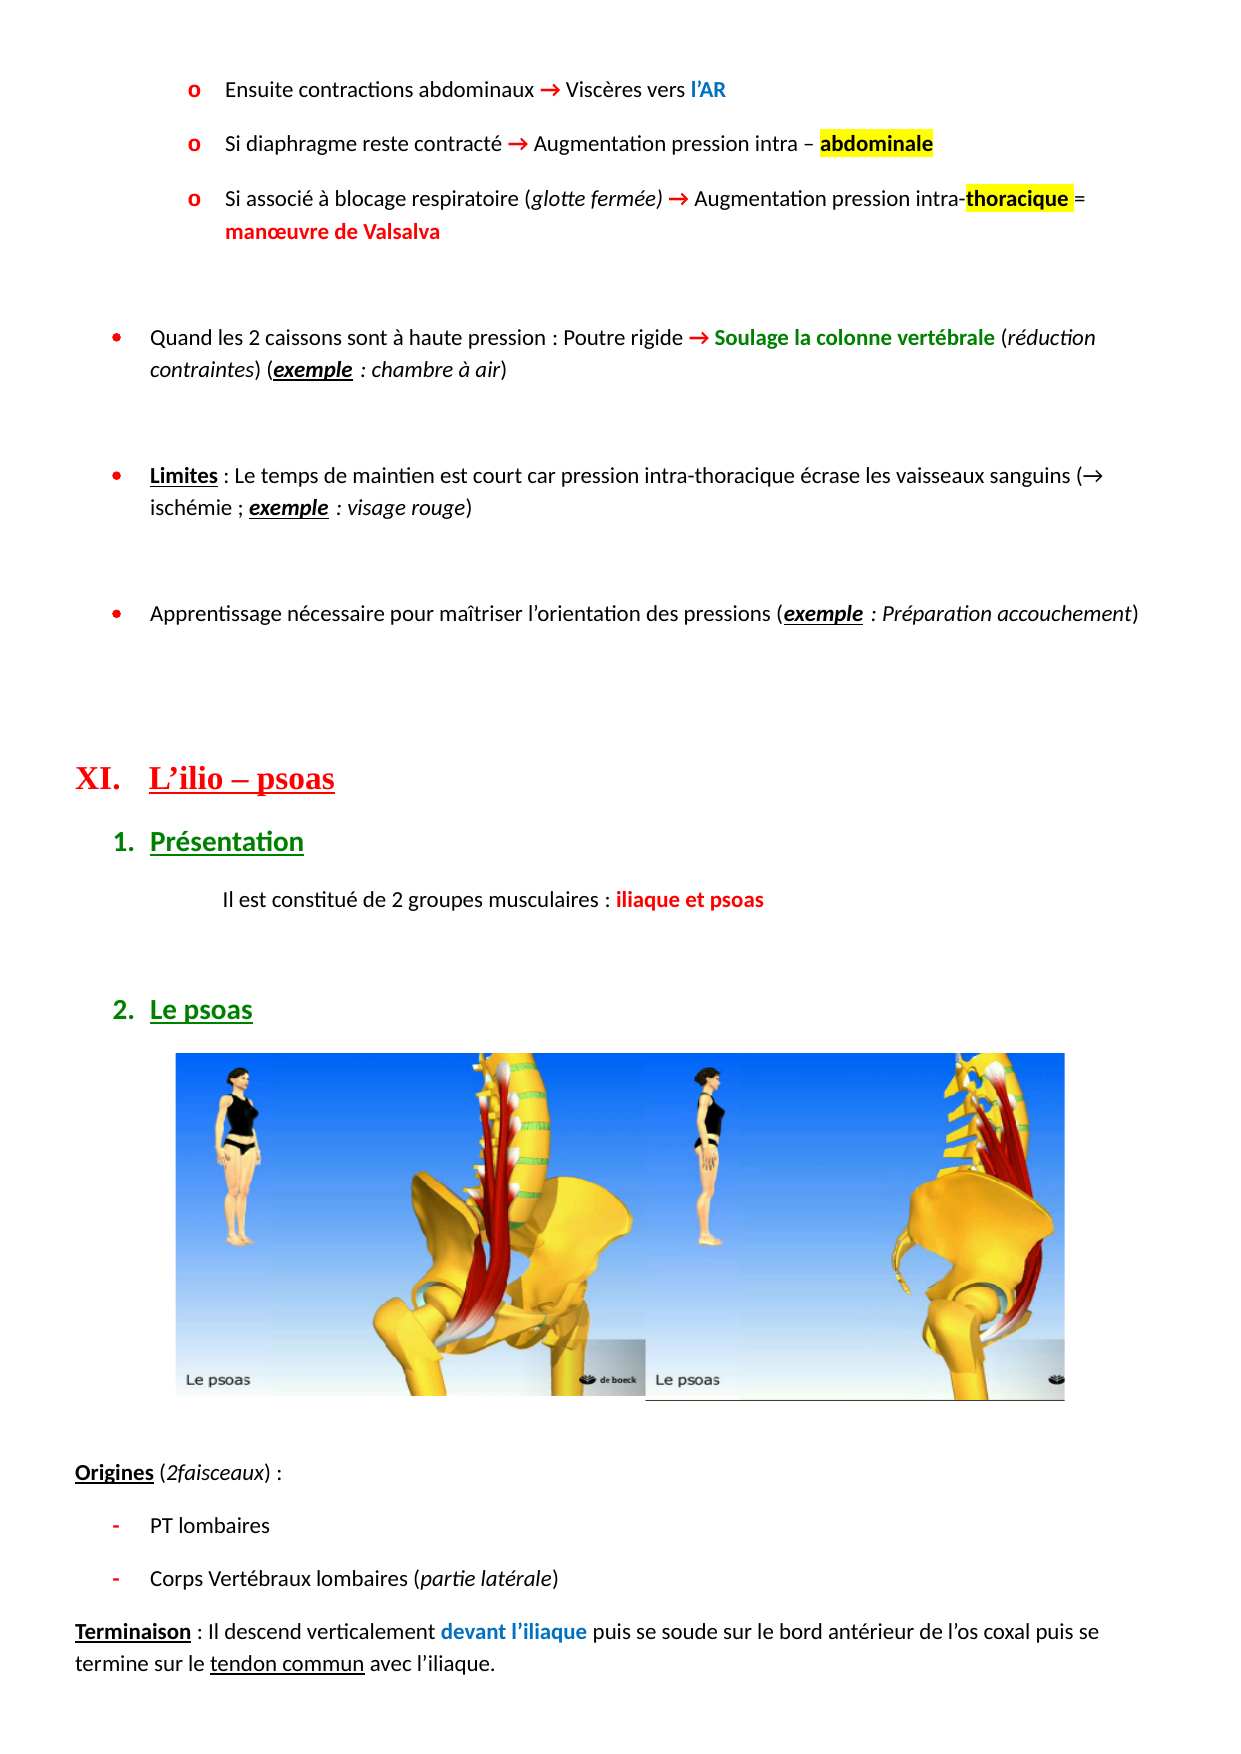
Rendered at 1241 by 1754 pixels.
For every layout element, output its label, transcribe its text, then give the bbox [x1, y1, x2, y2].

text Il est constitué de 2 groupes musculaires : iliaque et psoas [149, 885, 1165, 913]
text Terminaison : Il descend verticalement devant l’iliaque puis se soude sur le bord antérieur de l’os coxal puis se termine sur le tendon commun avec l’iliaque. [75, 1617, 1165, 1677]
text Origines (2faisceaux) : [75, 1426, 1165, 1486]
list Ensuite contractions abdominaux → Viscères vers l’AR [187, 75, 1165, 104]
list Présentation [112, 823, 1165, 859]
list Limites : Le temps de maintien est court car pression intra-thoracique écrase les vaisseaux sanguins (→ ischémie ; exemple : visage rouge) [112, 461, 1165, 522]
list Apprentissage nécessaire pour maîtriser l’orientation des pressions (exemple : Préparation accouchement) [112, 599, 1165, 628]
list Si associé à blocage respiratoire (glotte fermée) → Augmentation pression intra-thoracique = manœuvre de Valsalva [187, 184, 1165, 245]
list Le psoas [112, 991, 1165, 1027]
list Si diaphragme reste contracté → Augmentation pression intra – abdominale [187, 129, 1165, 158]
text XI. L’ilio – psoas [75, 759, 1165, 797]
list PT lombaires [112, 1511, 1165, 1539]
list Corps Vertébraux lombaires (partie latérale) [112, 1564, 1165, 1592]
list Quand les 2 caissons sont à haute pression : Poutre rigide → Soulage la colonne vertébrale (réduction contraintes) (exemple : chambre à air) [112, 323, 1165, 383]
